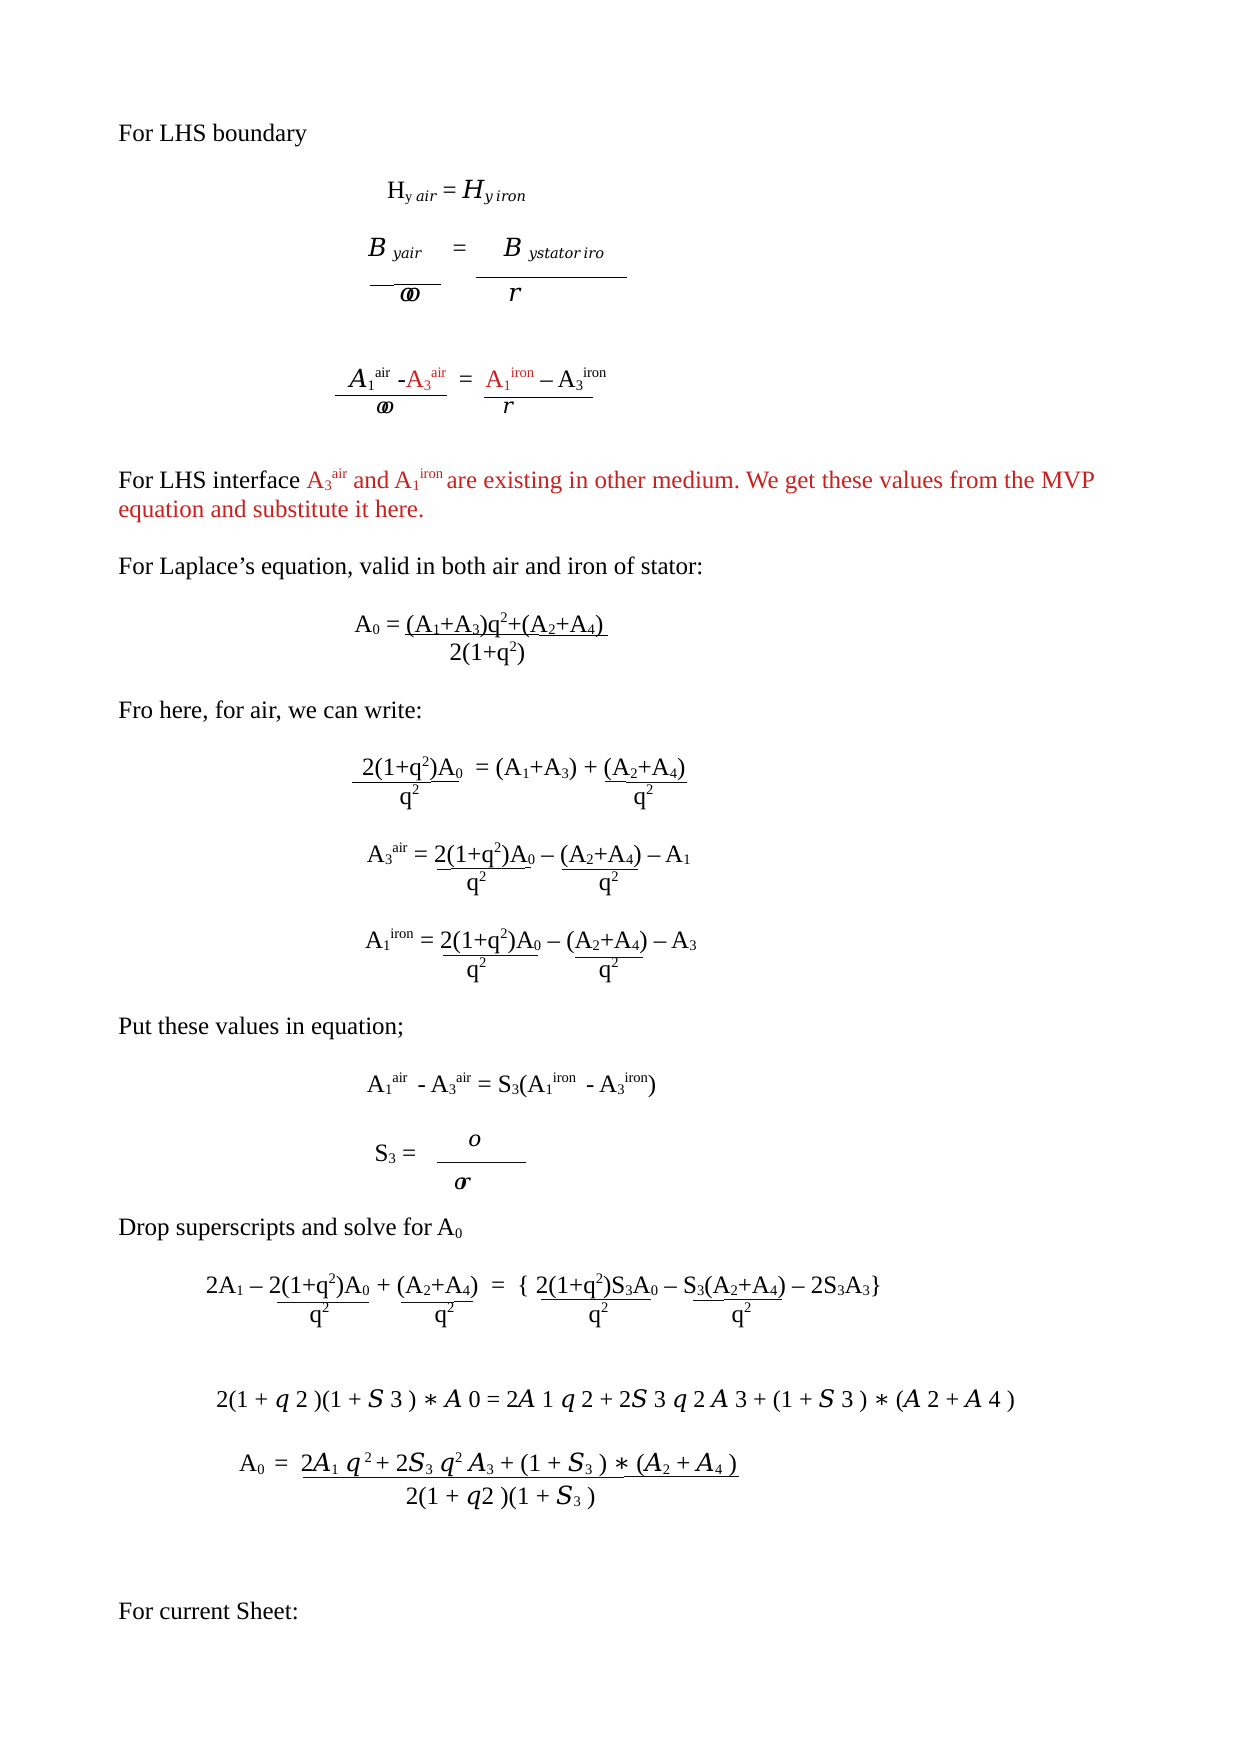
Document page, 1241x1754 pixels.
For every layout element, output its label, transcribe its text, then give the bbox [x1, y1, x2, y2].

text 2(1+q2) [118, 637, 1122, 666]
text A0 = 2𝐴1 𝑞 2 + 2𝑆3 𝑞2 𝐴3 + (1 + 𝑆3 ) ∗ (𝐴2 + 𝐴4 ) [118, 1433, 1122, 1481]
text Fro here, for air, we can write: [118, 695, 1122, 724]
text 2A1 – 2(1+q2)A0 + (A2+A4) = { 2(1+q2)S3A0 – S3(A2+A4) – 2S3A3} [118, 1270, 1122, 1299]
text q2 q2 [118, 867, 1122, 896]
text 2(1+q2)A0 = (A1+A3) + (A2+A4) [118, 752, 1122, 781]
text q2 q2 [118, 954, 1122, 982]
text 2(1 + 𝑞 2 )(1 + 𝑆 3 ) ∗ 𝐴 0 = 2𝐴 1 𝑞 2 + 2𝑆 3 𝑞 2 𝐴 3 + (1 + 𝑆 3 ) ∗ (𝐴 2 + 𝐴 4 ) [118, 1385, 1122, 1433]
text 𝜇 𝑜 𝜇 𝑟 [118, 1169, 1122, 1212]
text For Laplace’s equation, valid in both air and iron of stator: [118, 551, 1122, 580]
text 𝜇 𝑜 𝜇 𝑜 𝜇 𝑟 [118, 393, 1122, 436]
text For LHS interface A3air and A1iron are existing in other medium. We get these values from the MVP equation and substitute it here. [118, 465, 1122, 522]
text Put these values in equation; [118, 1011, 1122, 1040]
text Drop superscripts and solve for A0 [118, 1212, 1122, 1241]
text Hy 𝑎𝑖𝑟 = 𝐻𝑦 𝑖𝑟𝑜𝑛 [118, 176, 1122, 204]
text q2 q2 [118, 781, 1122, 810]
text q2 q2 q2 q2 [118, 1299, 1122, 1327]
text 𝐴1air -A3air = A1iron – A3iron [118, 364, 1122, 393]
text 2(1 + 𝑞2 )(1 + 𝑆3 ) [118, 1481, 1122, 1509]
text A0 = (A1+A3)q2+(A2+A4) [118, 609, 1122, 637]
text 𝐵 𝑦𝑎𝑖𝑟 = 𝐵 𝑦𝑠𝑡𝑎𝑡𝑜𝑟 𝑖𝑟𝑜 [118, 233, 1122, 262]
text For LHS boundary [118, 118, 1122, 147]
text 𝜇 𝑜 𝜇 𝑜 𝜇 𝑟 [118, 262, 1122, 307]
text A1iron = 2(1+q2)A0 – (A2+A4) – A3 [118, 925, 1122, 954]
text A3air = 2(1+q2)A0 – (A2+A4) – A1 [118, 839, 1122, 867]
text S3 = 𝜇 𝑜 [118, 1126, 1122, 1169]
text For current Sheet: [118, 1596, 1122, 1624]
text A1air - A3air = S3(A1iron - A3iron) [118, 1069, 1122, 1097]
